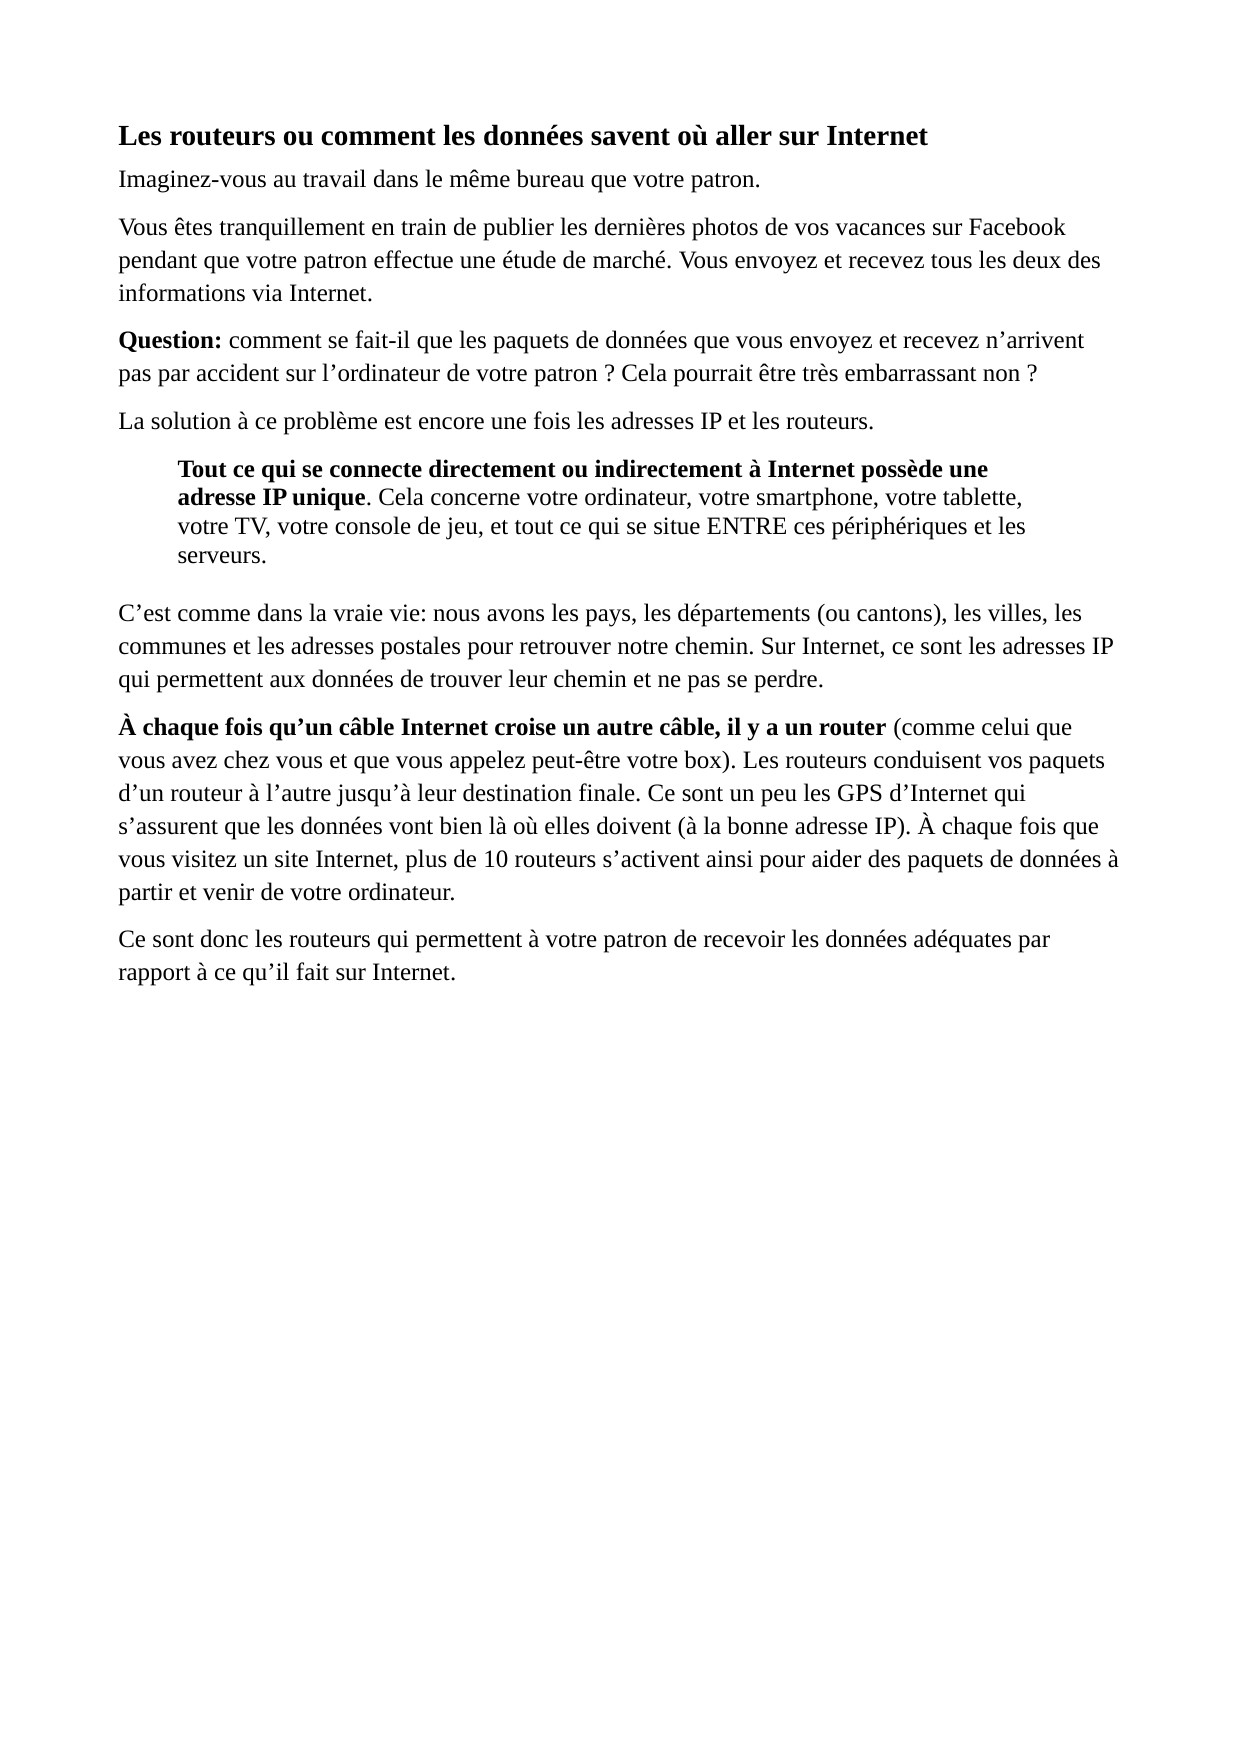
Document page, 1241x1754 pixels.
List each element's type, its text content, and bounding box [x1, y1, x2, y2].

text Question: comment se fait-il que les paquets de données que vous envoyez et recevez n’arrivent pas par accident sur l’ordinateur de votre patron ? Cela pourrait être très embarrassant non ? [118, 325, 1122, 387]
text À chaque fois qu’un câble Internet croise un autre câble, il y a un router (comme celui que vous avez chez vous et que vous appelez peut-être votre box). Les routeurs conduisent vos paquets d’un routeur à l’autre jusqu’à leur destination finale. Ce sont un peu les GPS d’Internet qui s’assurent que les données vont bien là où elles doivent (à la bonne adresse IP). À chaque fois que vous visitez un site Internet, plus de 10 routeurs s’activent ainsi pour aider des paquets de données à partir et venir de votre ordinateur. [118, 712, 1122, 906]
text Vous êtes tranquillement en train de publier les dernières photos de vos vacances sur Facebook pendant que votre patron effectue une étude de marché. Vous envoyez et recevez tous les deux des informations via Internet. [118, 212, 1122, 307]
text Ce sont donc les routeurs qui permettent à votre patron de recevoir les données adéquates par rapport à ce qu’il fait sur Internet. [118, 924, 1122, 986]
text Imaginez-vous au travail dans le même bureau que votre patron. [118, 164, 1122, 193]
text La solution à ce problème est encore une fois les adresses IP et les routeurs. [118, 406, 1122, 435]
text C’est comme dans la vraie vie: nous avons les pays, les départements (ou cantons), les villes, les communes et les adresses postales pour retrouver notre chemin. Sur Internet, ce sont les adresses IP qui permettent aux données de trouver leur chemin et ne pas se perdre. [118, 598, 1122, 693]
subtitle Les routeurs ou comment les données savent où aller sur Internet [118, 118, 1122, 152]
text Tout ce qui se connecte directement ou indirectement à Internet possède une adresse IP unique. Cela concerne votre ordinateur, votre smartphone, votre tablette, votre TV, votre console de jeu, et tout ce qui se situe ENTRE ces périphériques et les serveurs. [177, 454, 1063, 569]
